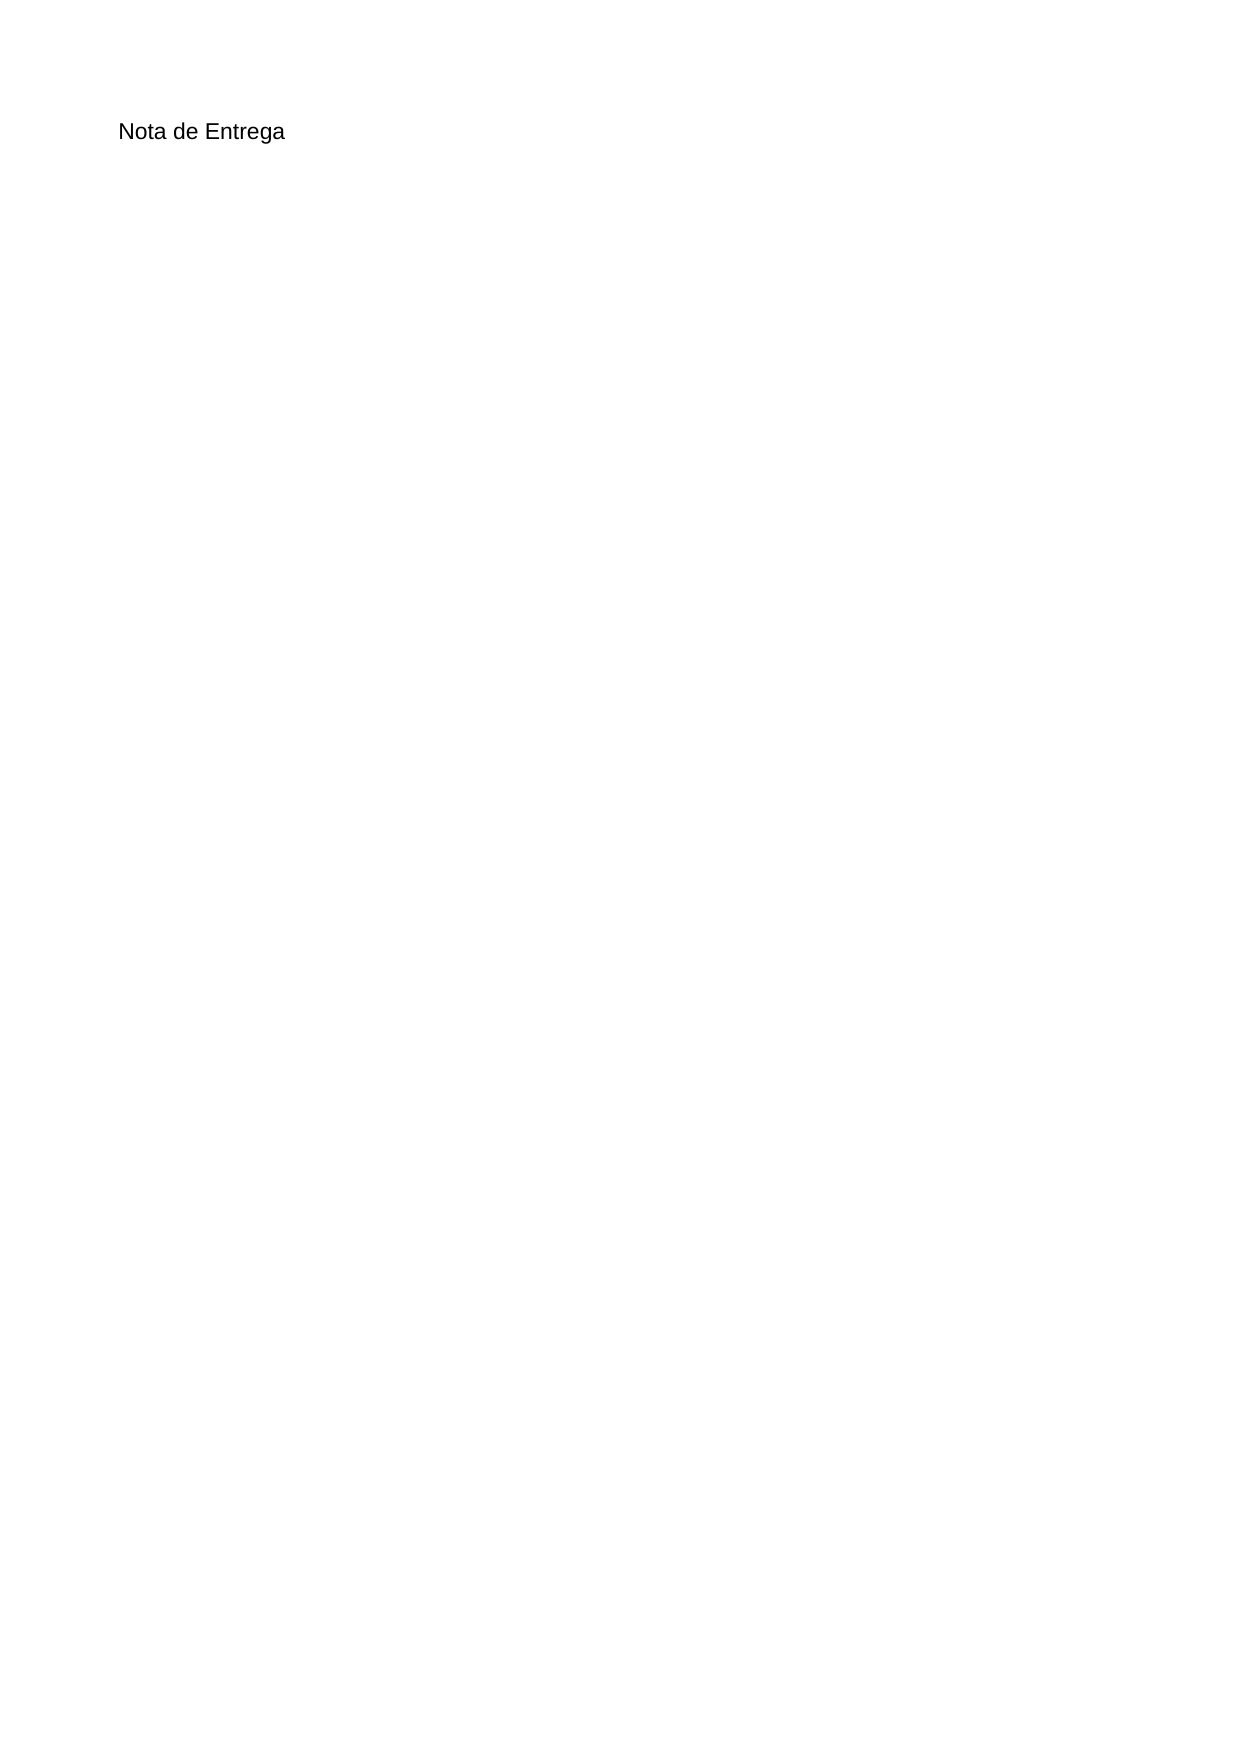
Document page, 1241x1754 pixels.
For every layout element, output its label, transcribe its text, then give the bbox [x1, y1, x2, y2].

text Nota de Entrega [118, 118, 1122, 171]
